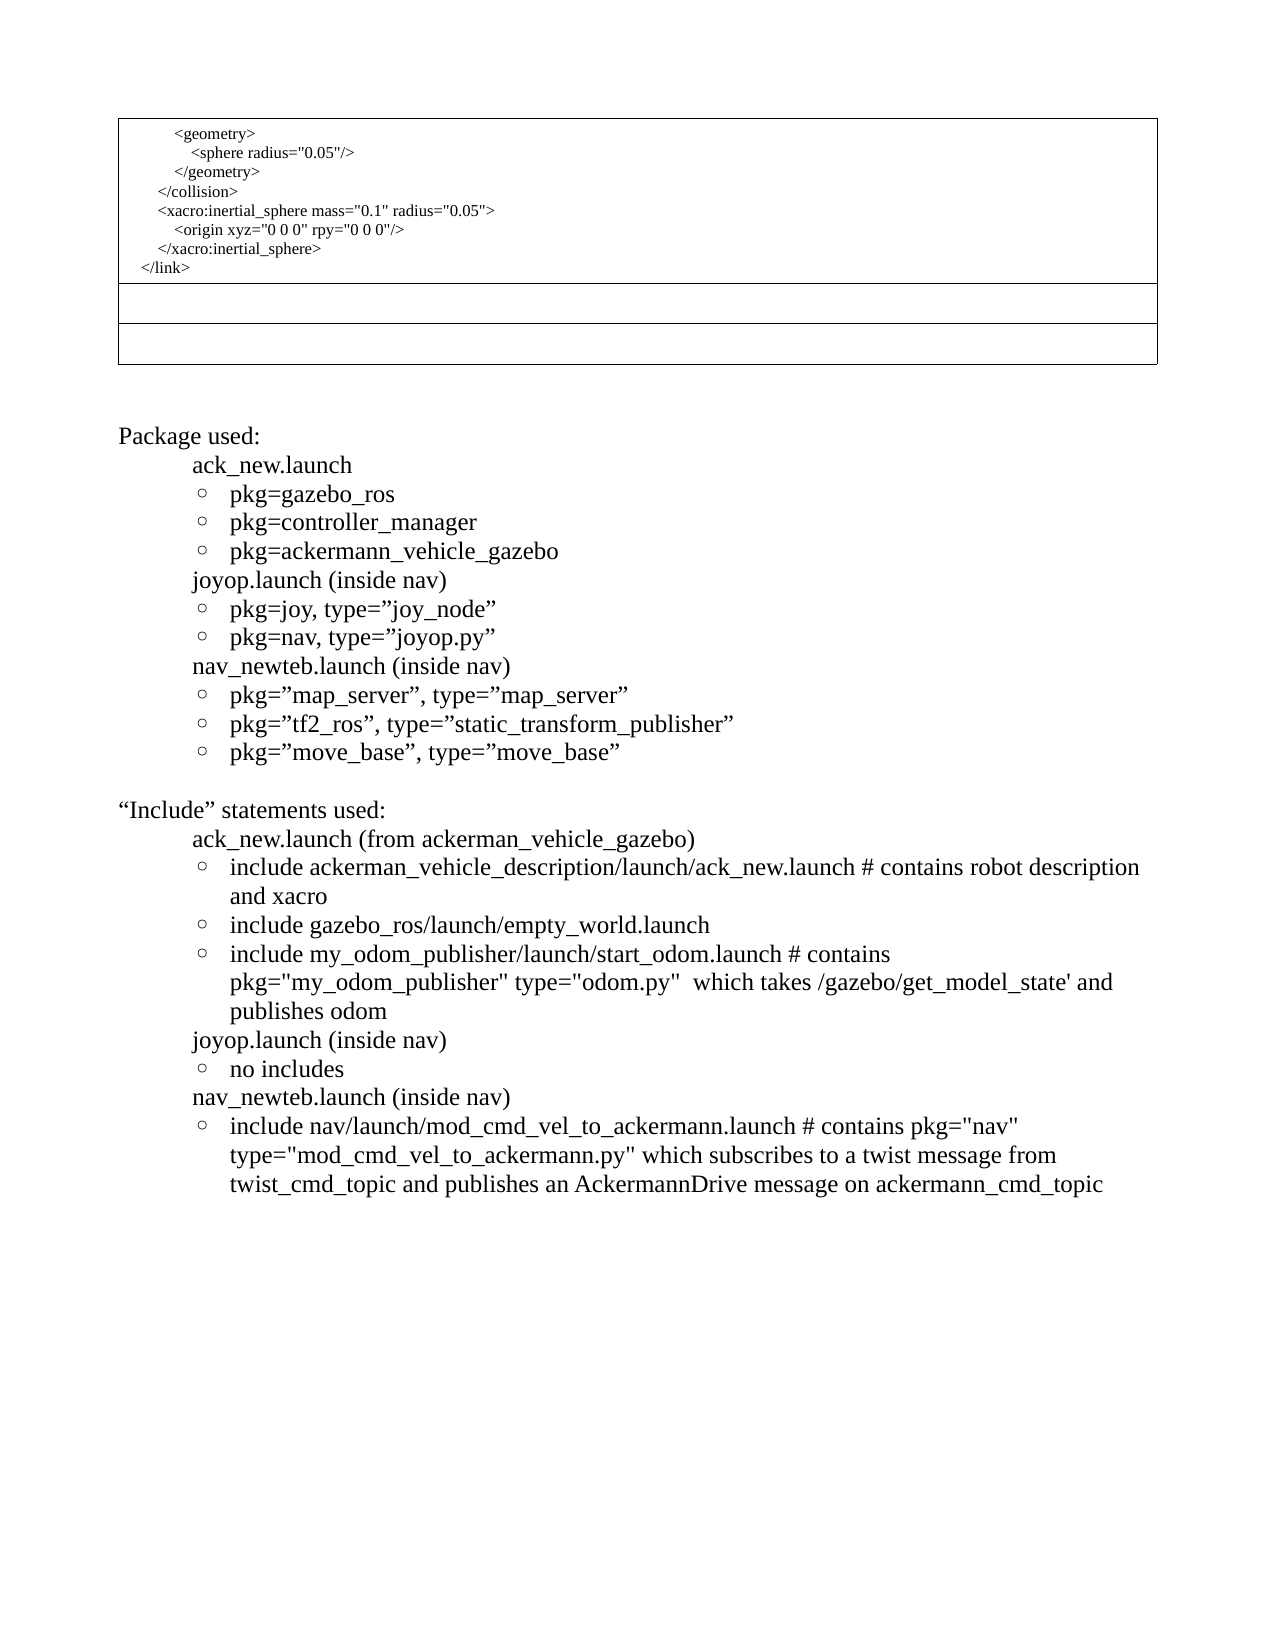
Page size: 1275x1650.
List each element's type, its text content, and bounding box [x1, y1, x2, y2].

list include ackerman_vehicle_description/launch/ack_new.launch # contains robot description and xacro [192, 852, 1157, 910]
list pkg=”move_base”, type=”move_base” [192, 737, 1157, 766]
list pkg=gazebo_ros [192, 479, 1157, 507]
table_cell <geometry> <sphere radius="0.05"/> </geometry> </collision> <xacro:inertial_sphere mass="0.1" radius="0.05"> <origin xyz="0 0 0" rpy="0 0 0"/> </xacro:inertial_sphere> </link> [119, 119, 1157, 283]
list pkg=ackermann_vehicle_gazebo [192, 536, 1157, 565]
list pkg=”tf2_ros”, type=”static_transform_publisher” [192, 709, 1157, 737]
list pkg=nav, type=”joyop.py” [192, 622, 1157, 651]
text ack_new.launch [192, 450, 1157, 479]
list pkg=”map_server”, type=”map_server” [192, 680, 1157, 709]
list pkg=joy, type=”joy_node” [192, 594, 1157, 622]
list no includes [192, 1054, 1157, 1082]
text Package used: [118, 421, 1157, 450]
table_cell [119, 284, 1157, 323]
text joyop.launch (inside nav) [192, 1025, 1157, 1054]
table_cell [119, 324, 1157, 364]
text “Include” statements used: [118, 795, 1157, 824]
text ack_new.launch (from ackerman_vehicle_gazebo) [192, 824, 1157, 852]
text nav_newteb.launch (inside nav) [192, 1082, 1157, 1111]
list include my_odom_publisher/launch/start_odom.launch # contains pkg="my_odom_publisher" type="odom.py" which takes /gazebo/get_model_state' and publishes odom [192, 939, 1157, 1025]
text nav_newteb.launch (inside nav) [192, 651, 1157, 680]
text joyop.launch (inside nav) [192, 565, 1157, 594]
list include gazebo_ros/launch/empty_world.launch [192, 910, 1157, 939]
list include nav/launch/mod_cmd_vel_to_ackermann.launch # contains pkg="nav" type="mod_cmd_vel_to_ackermann.py" which subscribes to a twist message from twist_cmd_topic and publishes an AckermannDrive message on ackermann_cmd_topic [192, 1111, 1157, 1197]
list pkg=controller_manager [192, 507, 1157, 536]
